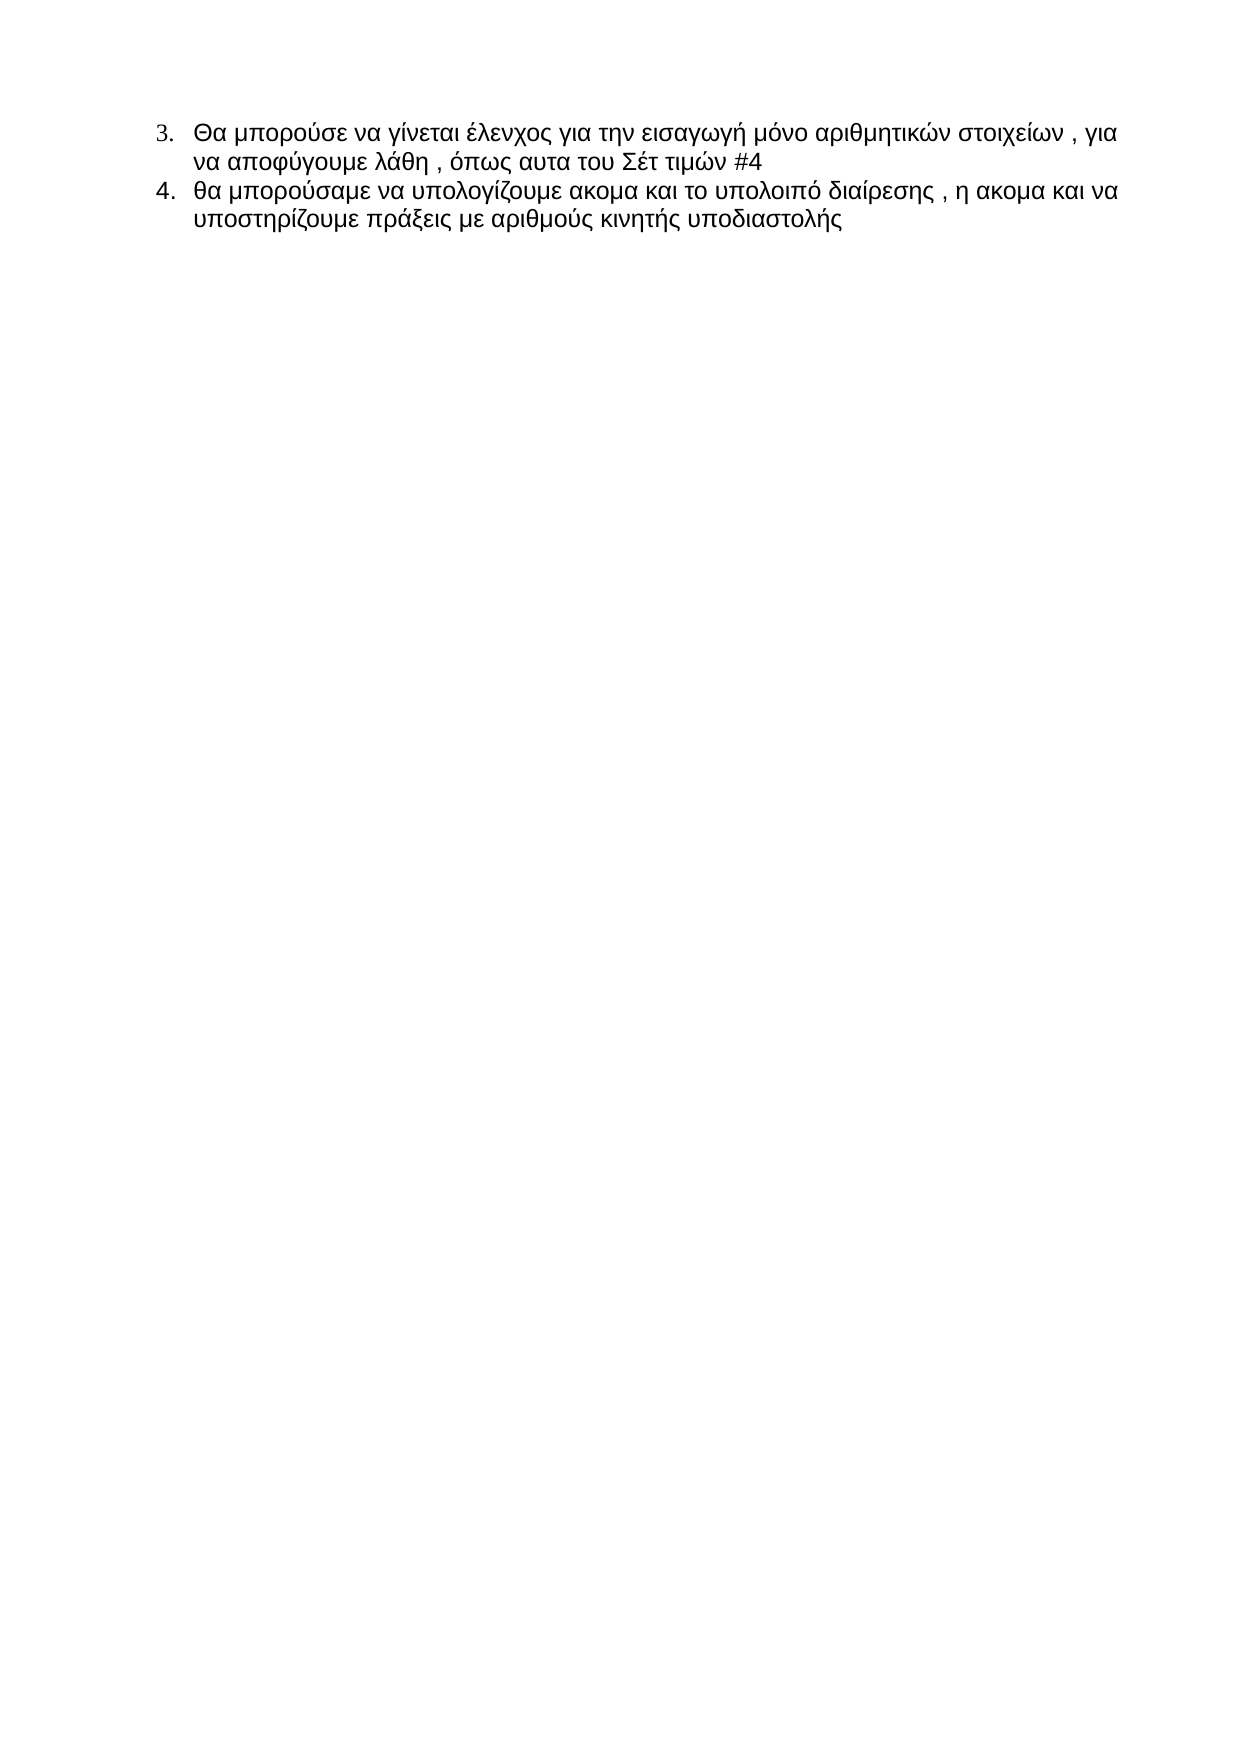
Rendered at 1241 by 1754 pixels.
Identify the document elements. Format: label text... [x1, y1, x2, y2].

list Θα μπορούσε να γίνεται έλενχος για την εισαγωγή μόνο αριθμητικών στοιχείων , για να αποφύγουμε λάθη , όπως αυτα του Σέτ τιμών #4 [156, 118, 1122, 176]
list θα μπορούσαμε να υπολογίζουμε ακομα και το υπολοιπό διαίρεσης , η ακομα και να υποστηρίζουμε πράξεις με αριθμούς κινητής υποδιαστολής [156, 176, 1122, 233]
